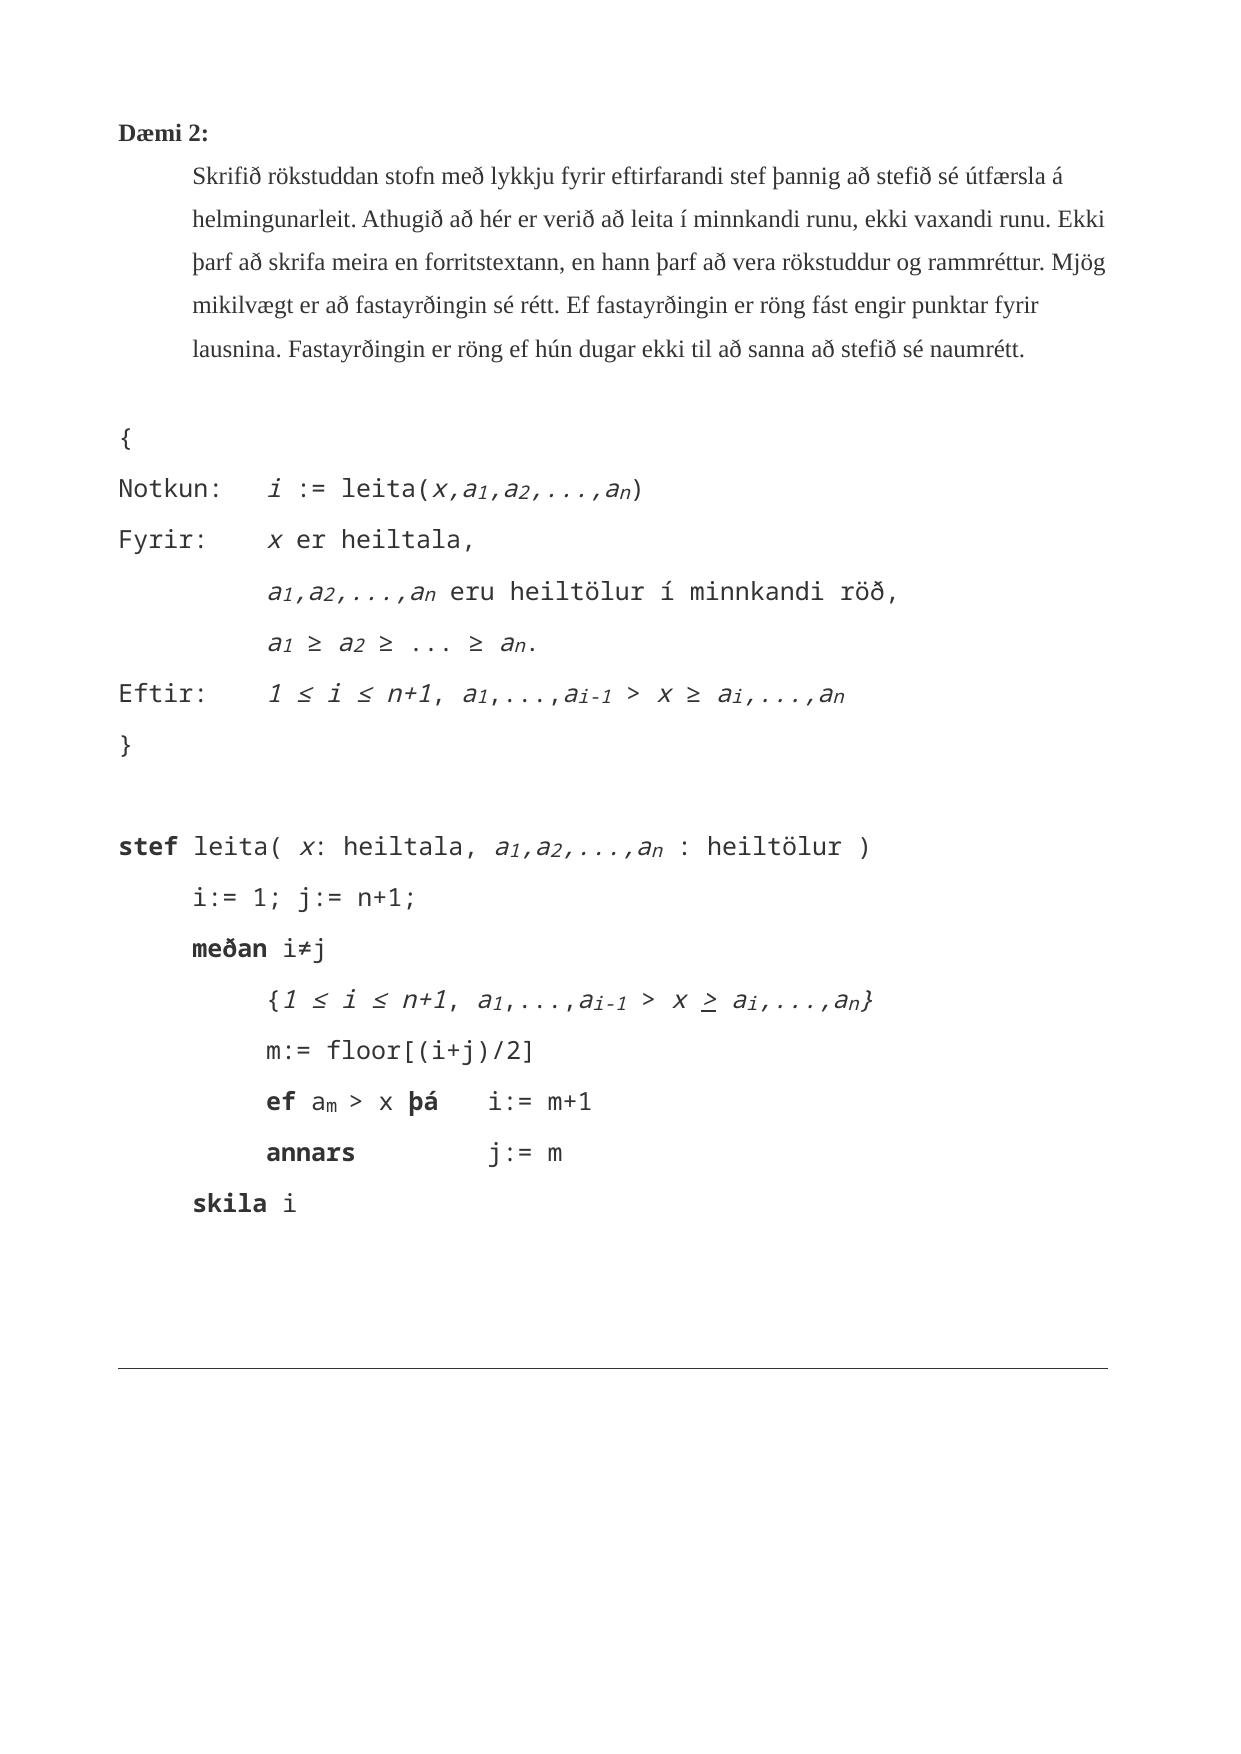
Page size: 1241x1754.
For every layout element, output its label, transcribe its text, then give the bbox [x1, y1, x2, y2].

text a1,a2,...,an eru heiltölur í minnkandi röð, [118, 573, 1122, 607]
text Dæmi 2: [118, 118, 1122, 147]
text Eftir: 1 ≤ i ≤ n+1, a1,...,ai-1 > x ≥ ai,...,an [118, 675, 1122, 709]
text Skrifið rökstuddan stofn með lykkju fyrir eftirfarandi stef þannig að stefið sé útfærsla á helmingunarleit. Athugið að hér er verið að leita í minnkandi runu, ekki vaxandi runu. Ekki þarf að skrifa meira en forritstextann, en hann þarf að vera rökstuddur og rammréttur. Mjög mikilvægt er að fastayrðingin sé rétt. Ef fastayrðingin er röng fást engir punktar fyrir lausnina. Fastayrðingin er röng ef hún dugar ekki til að sanna að stefið sé naumrétt. [118, 161, 1122, 362]
text Fyrir: x er heiltala, [118, 522, 1122, 556]
text {1 ≤ i ≤ n+1, a1,...,ai-1 > x > ai,...,an} [118, 981, 1122, 1016]
text { [118, 420, 1122, 454]
text i:= 1; j:= n+1; [118, 879, 1122, 913]
text stef leita( x: heiltala, a1,a2,...,an : heiltölur ) [118, 828, 1122, 862]
text skila i [118, 1186, 1122, 1220]
text Notkun: i := leita(x,a1,a2,...,an) [118, 471, 1122, 505]
text ef am > x þá i:= m+1 [118, 1083, 1122, 1118]
text a1 ≥ a2 ≥ ... ≥ an. [118, 624, 1122, 658]
text meðan i≠j [118, 930, 1122, 964]
text annars j:= m [118, 1134, 1122, 1169]
text } [118, 726, 1122, 760]
text m:= floor[(i+j)/2] [118, 1032, 1122, 1067]
